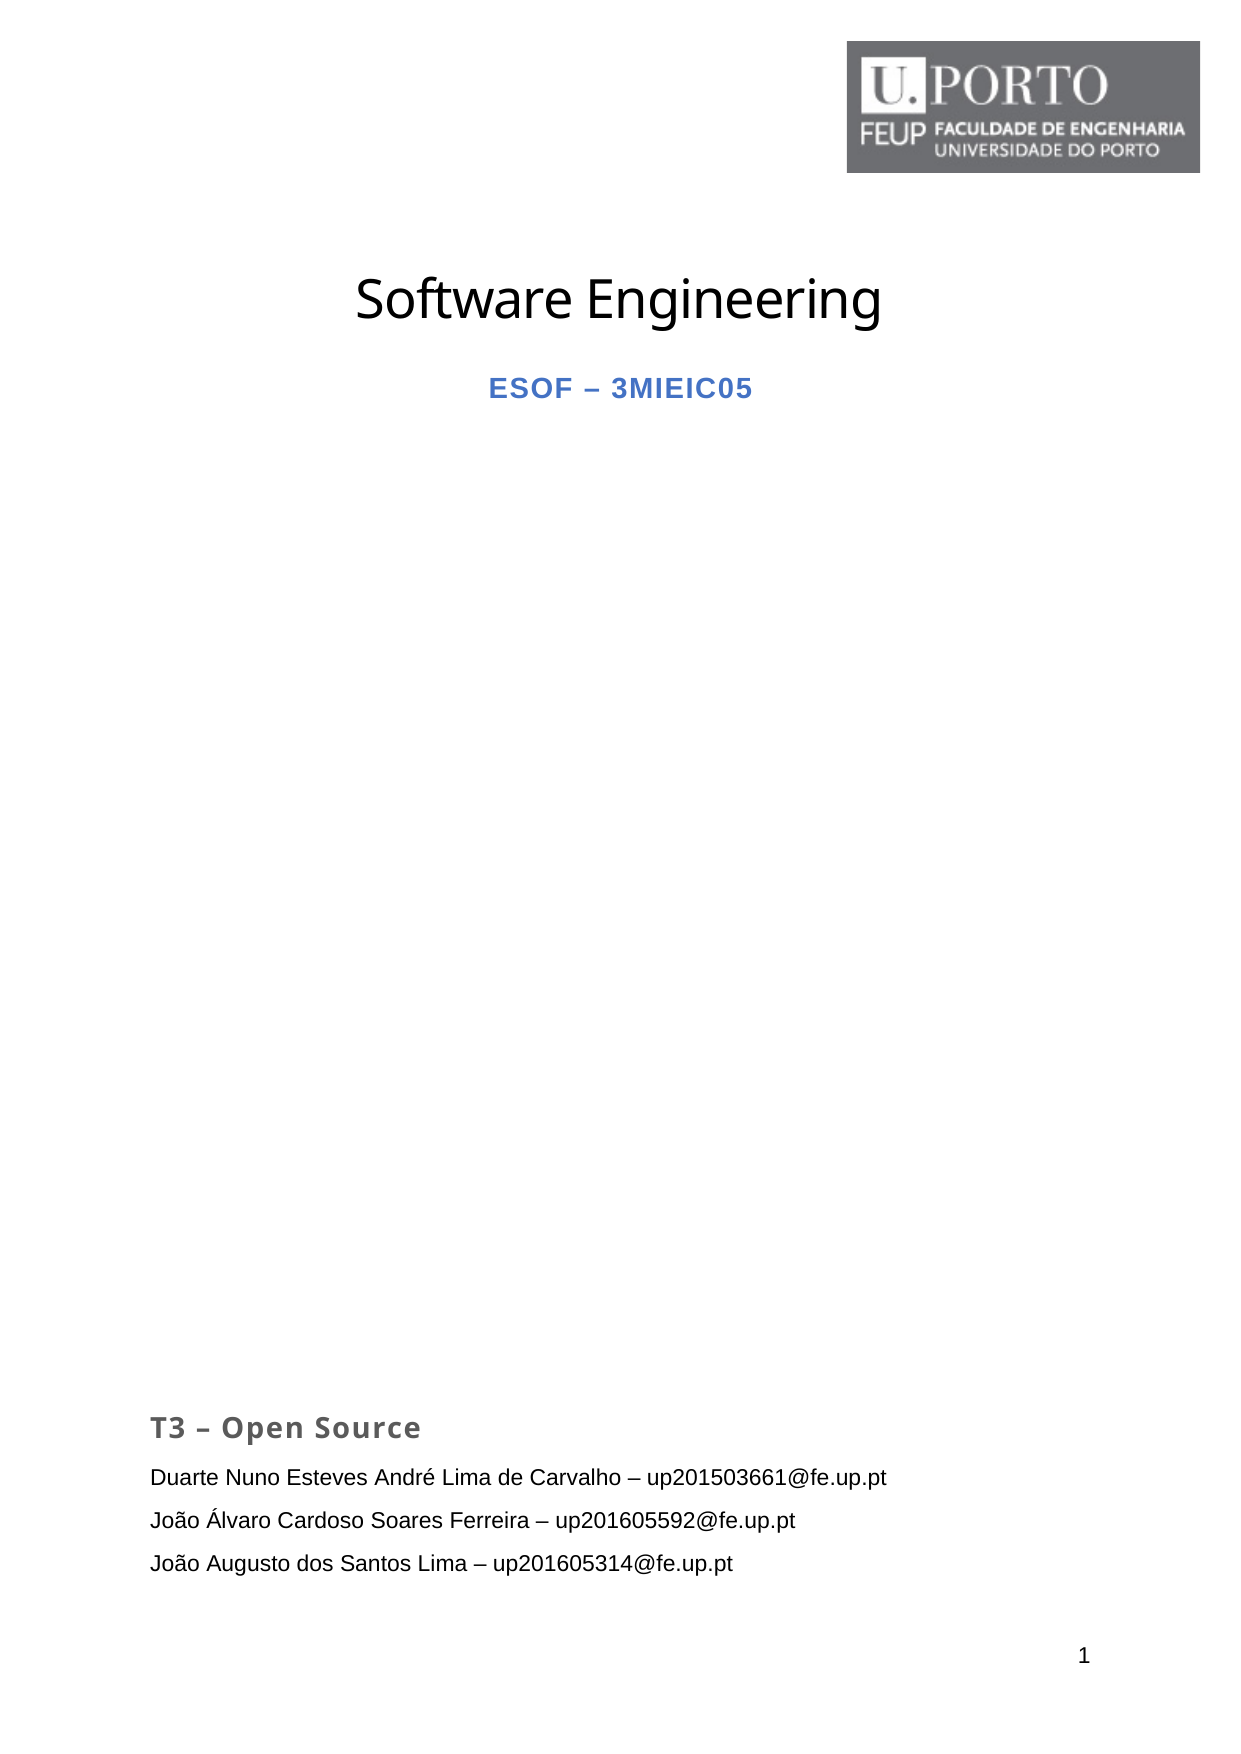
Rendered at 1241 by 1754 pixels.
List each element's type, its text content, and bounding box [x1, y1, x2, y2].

text Duarte Nuno Esteves André Lima de Carvalho – up201503661@fe.up.pt [150, 1464, 1090, 1490]
picture [846, 41, 1200, 173]
subtitle ESOF – 3MIEIC05 [150, 371, 1090, 405]
subtitle T3 – Open Source [150, 1407, 1090, 1447]
title Software Engineering [150, 261, 1090, 334]
text João Álvaro Cardoso Soares Ferreira – up201605592@fe.up.pt [150, 1507, 1090, 1533]
text João Augusto dos Santos Lima – up201605314@fe.up.pt [150, 1550, 1090, 1576]
